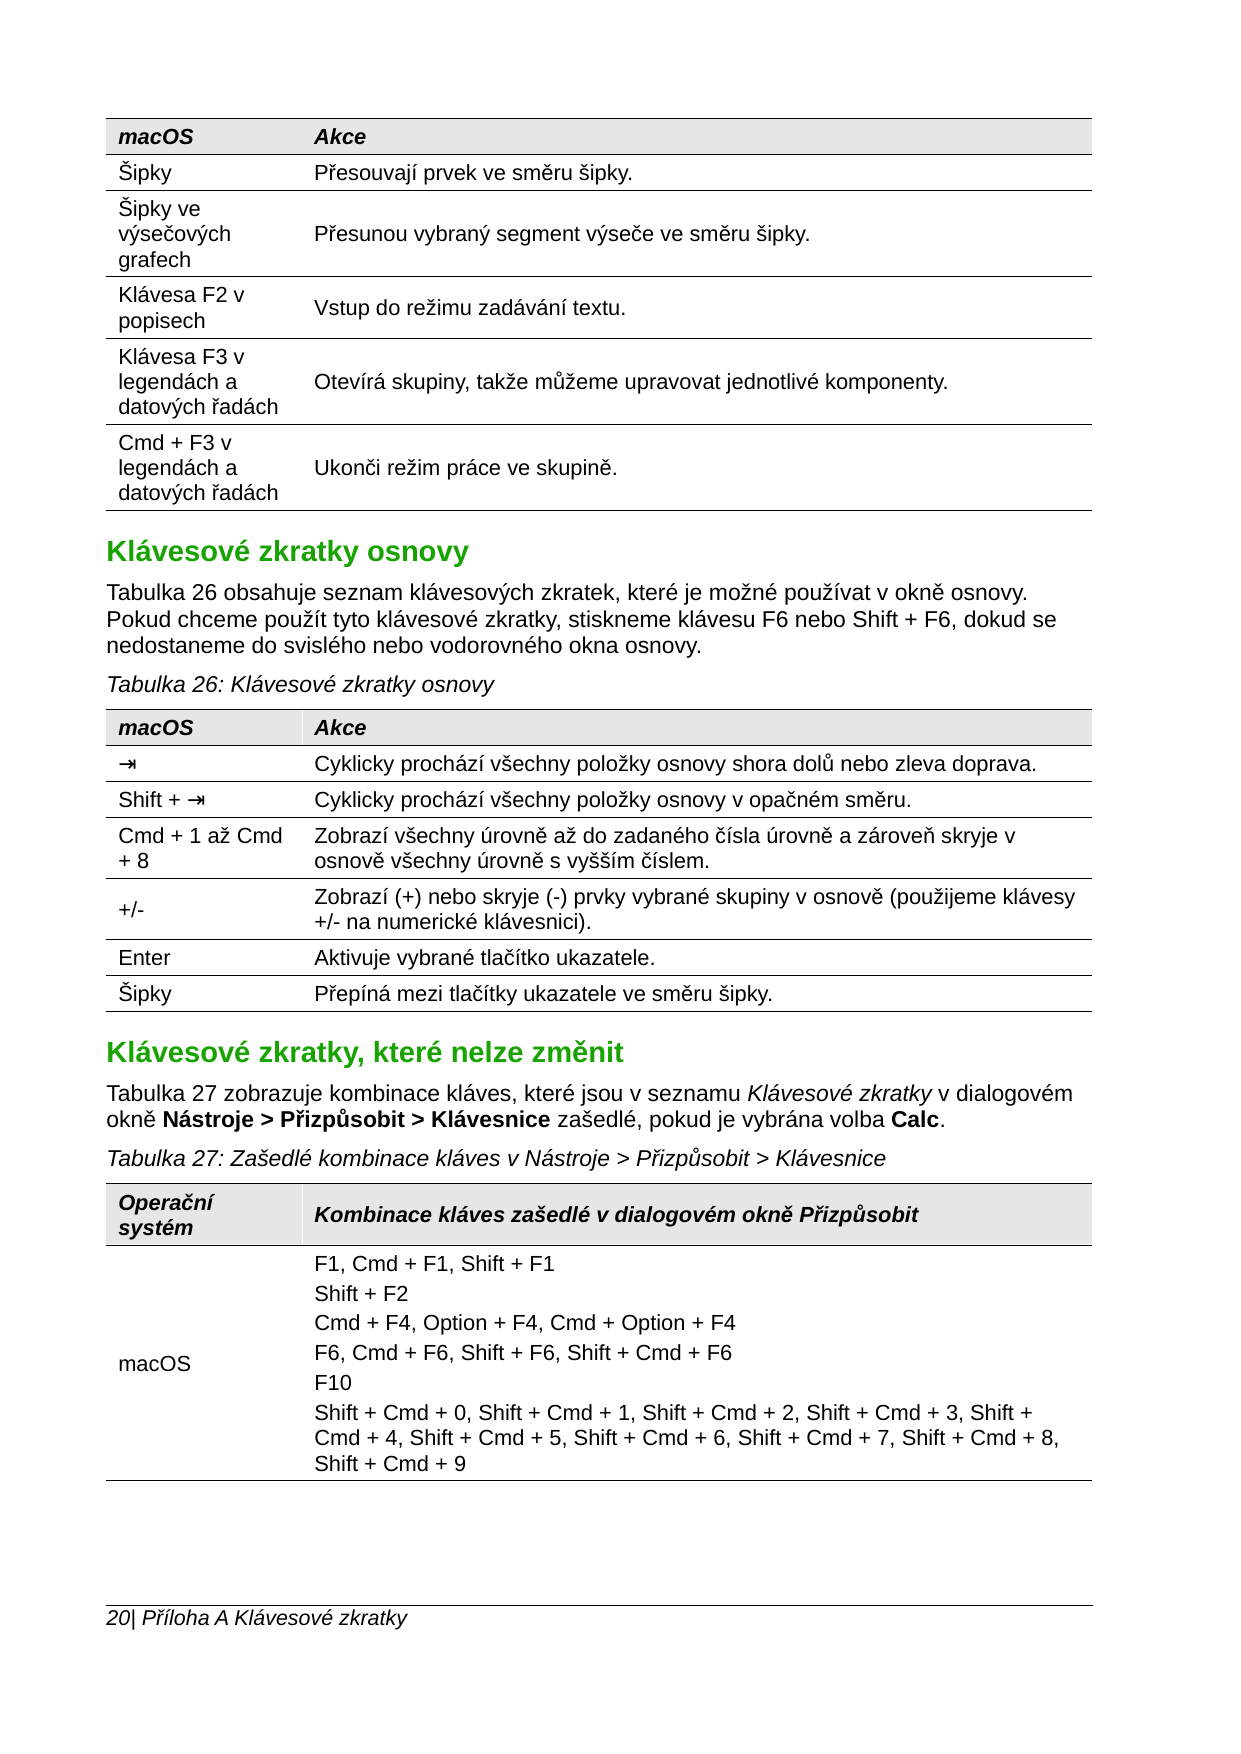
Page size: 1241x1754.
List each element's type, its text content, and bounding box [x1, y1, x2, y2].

table_cell Cyklicky prochází všechny položky osnovy shora dolů nebo zleva doprava. [303, 746, 1092, 781]
table_cell Ukonči režim práce ve skupině. [302, 425, 1092, 510]
table_header Kombinace kláves zašedlé v dialogovém okně Přizpůsobit [303, 1184, 1092, 1244]
subtitle Klávesové zkratky osnovy [106, 534, 1093, 567]
text Tabulka 27: Zašedlé kombinace kláves v Nástroje > Přizpůsobit > Klávesnice [106, 1145, 1093, 1172]
table_header Akce [303, 710, 1092, 745]
table_cell Šipky [106, 155, 302, 190]
table_cell Klávesa F2 v popisech [106, 277, 302, 337]
table_cell Zobrazí všechny úrovně až do zadaného čísla úrovně a zároveň skryje v osnově všechny úrovně s vyšším číslem. [303, 818, 1092, 878]
table_header macOS [106, 119, 302, 154]
table_cell Šipky ve výsečových grafech [106, 191, 302, 276]
table_cell Zobrazí (+) nebo skryje (-) prvky vybrané skupiny v osnově (použijeme klávesy +/- na numerické klávesnici). [303, 879, 1092, 939]
text Tabulka 26 obsahuje seznam klávesových zkratek, které je možné používat v okně osnovy. Pokud chceme použít tyto klávesové zkratky, stiskneme klávesu F6 nebo Shift + F6, dokud se nedostaneme do svislého nebo vodorovného okna osnovy. [106, 579, 1093, 658]
table_cell Cmd + 1 až Cmd + 8 [106, 818, 302, 878]
table_cell Klávesa F3 v legendách a datových řadách [106, 339, 302, 424]
table_cell Cmd + F3 v legendách a datových řadách [106, 425, 302, 510]
table_cell +/- [106, 879, 302, 939]
table_cell ⇥ [106, 746, 302, 781]
table_header Operační systém [106, 1184, 302, 1244]
text Tabulka 27 zobrazuje kombinace kláves, které jsou v seznamu Klávesové zkratky v dialogovém okně Nástroje > Přizpůsobit > Klávesnice zašedlé, pokud je vybrána volba Calc. [106, 1080, 1093, 1133]
table_header macOS [106, 710, 302, 745]
subtitle Klávesové zkratky, které nelze změnit [106, 1035, 1093, 1068]
table_cell Vstup do režimu zadávání textu. [302, 277, 1092, 337]
table_cell Šipky [106, 976, 302, 1011]
text Tabulka 26: Klávesové zkratky osnovy [106, 671, 1093, 697]
table_cell Přepíná mezi tlačítky ukazatele ve směru šipky. [303, 976, 1092, 1011]
table_cell Otevírá skupiny, takže můžeme upravovat jednotlivé komponenty. [302, 339, 1092, 424]
table_cell Aktivuje vybrané tlačítko ukazatele. [303, 940, 1092, 975]
table_header Akce [302, 119, 1092, 154]
table_cell F1, Cmd + F1, Shift + F1 Shift + F2 Cmd + F4, Option + F4, Cmd + Option + F4 F6, Cmd + F6, Shift + F6, Shift + Cmd + F6 F10 Shift + Cmd + 0, Shift + Cmd + 1, Shift + Cmd + 2, Shift + Cmd + 3, Shift + Cmd + 4, Shift + Cmd + 5, Shift + Cmd + 6, Shift + Cmd + 7, Shift + Cmd + 8, Shift + Cmd + 9 [303, 1246, 1092, 1480]
table_cell macOS [106, 1246, 302, 1480]
table_cell Shift + ⇥ [106, 782, 302, 817]
table_cell Enter [106, 940, 302, 975]
table_cell Cyklicky prochází všechny položky osnovy v opačném směru. [303, 782, 1092, 817]
table_cell Přesouvají prvek ve směru šipky. [302, 155, 1092, 190]
table_cell Přesunou vybraný segment výseče ve směru šipky. [302, 191, 1092, 276]
